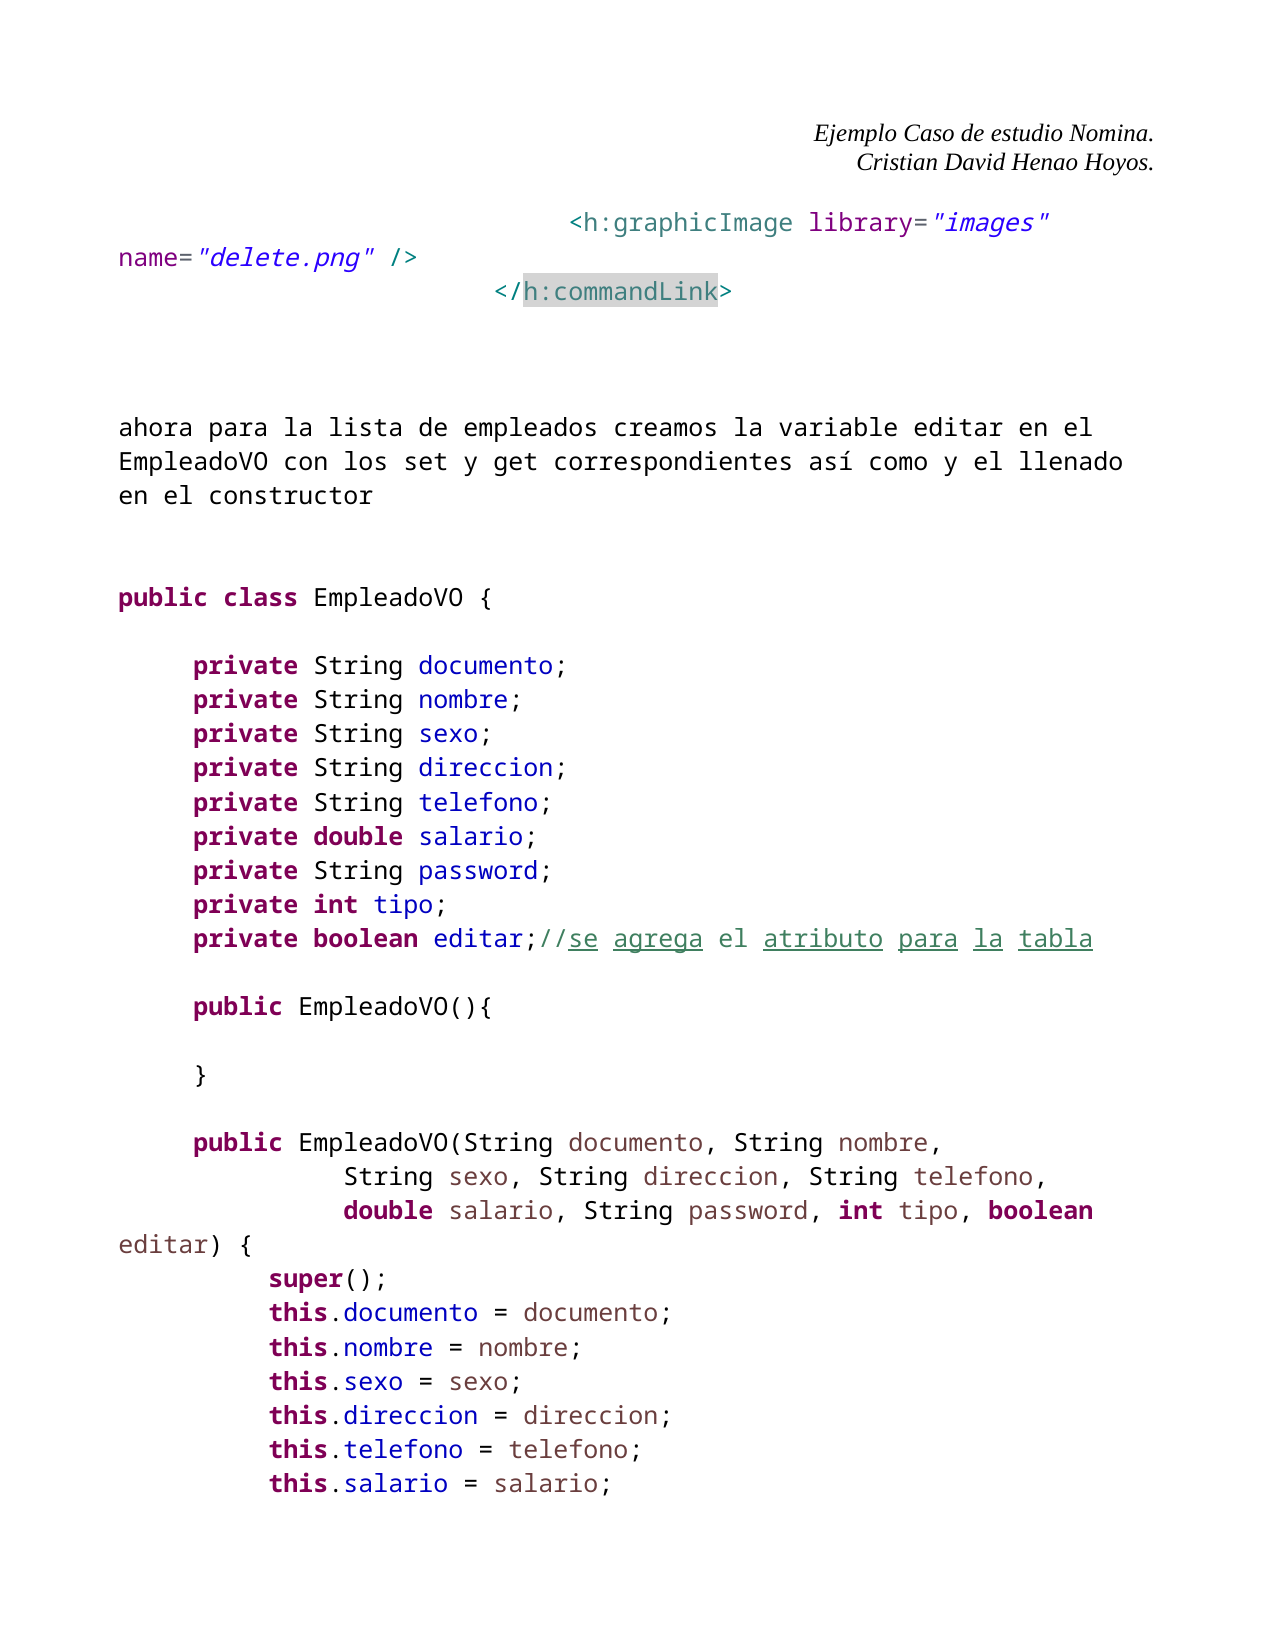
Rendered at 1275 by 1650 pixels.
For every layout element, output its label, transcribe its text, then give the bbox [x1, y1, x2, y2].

text super(); [118, 1261, 1157, 1295]
text </h:commandLink> [118, 273, 1157, 307]
text this.telefono = telefono; [118, 1431, 1157, 1465]
text public EmpleadoVO(String documento, String nombre, [118, 1125, 1157, 1159]
text String sexo, String direccion, String telefono, [118, 1159, 1157, 1193]
text this.sexo = sexo; [118, 1363, 1157, 1397]
text this.nombre = nombre; [118, 1329, 1157, 1363]
text <h:graphicImage library="images" name="delete.png" /> [118, 205, 1157, 273]
text private boolean editar;//se agrega el atributo para la tabla [118, 920, 1157, 954]
text private double salario; [118, 818, 1157, 852]
text private int tipo; [118, 886, 1157, 920]
text private String documento; [118, 648, 1157, 682]
text private String nombre; [118, 682, 1157, 716]
text double salario, String password, int tipo, boolean editar) { [118, 1193, 1157, 1261]
text this.salario = salario; [118, 1465, 1157, 1499]
text private String sexo; [118, 716, 1157, 750]
text private String direccion; [118, 750, 1157, 784]
text this.documento = documento; [118, 1295, 1157, 1329]
text ahora para la lista de empleados creamos la variable editar en el EmpleadoVO con los set y get correspondientes así como y el llenado en el constructor [118, 409, 1157, 512]
text private String telefono; [118, 784, 1157, 818]
text public class EmpleadoVO { [118, 580, 1157, 614]
text private String password; [118, 852, 1157, 886]
text } [118, 1057, 1157, 1091]
text public EmpleadoVO(){ [118, 988, 1157, 1023]
text this.direccion = direccion; [118, 1397, 1157, 1431]
